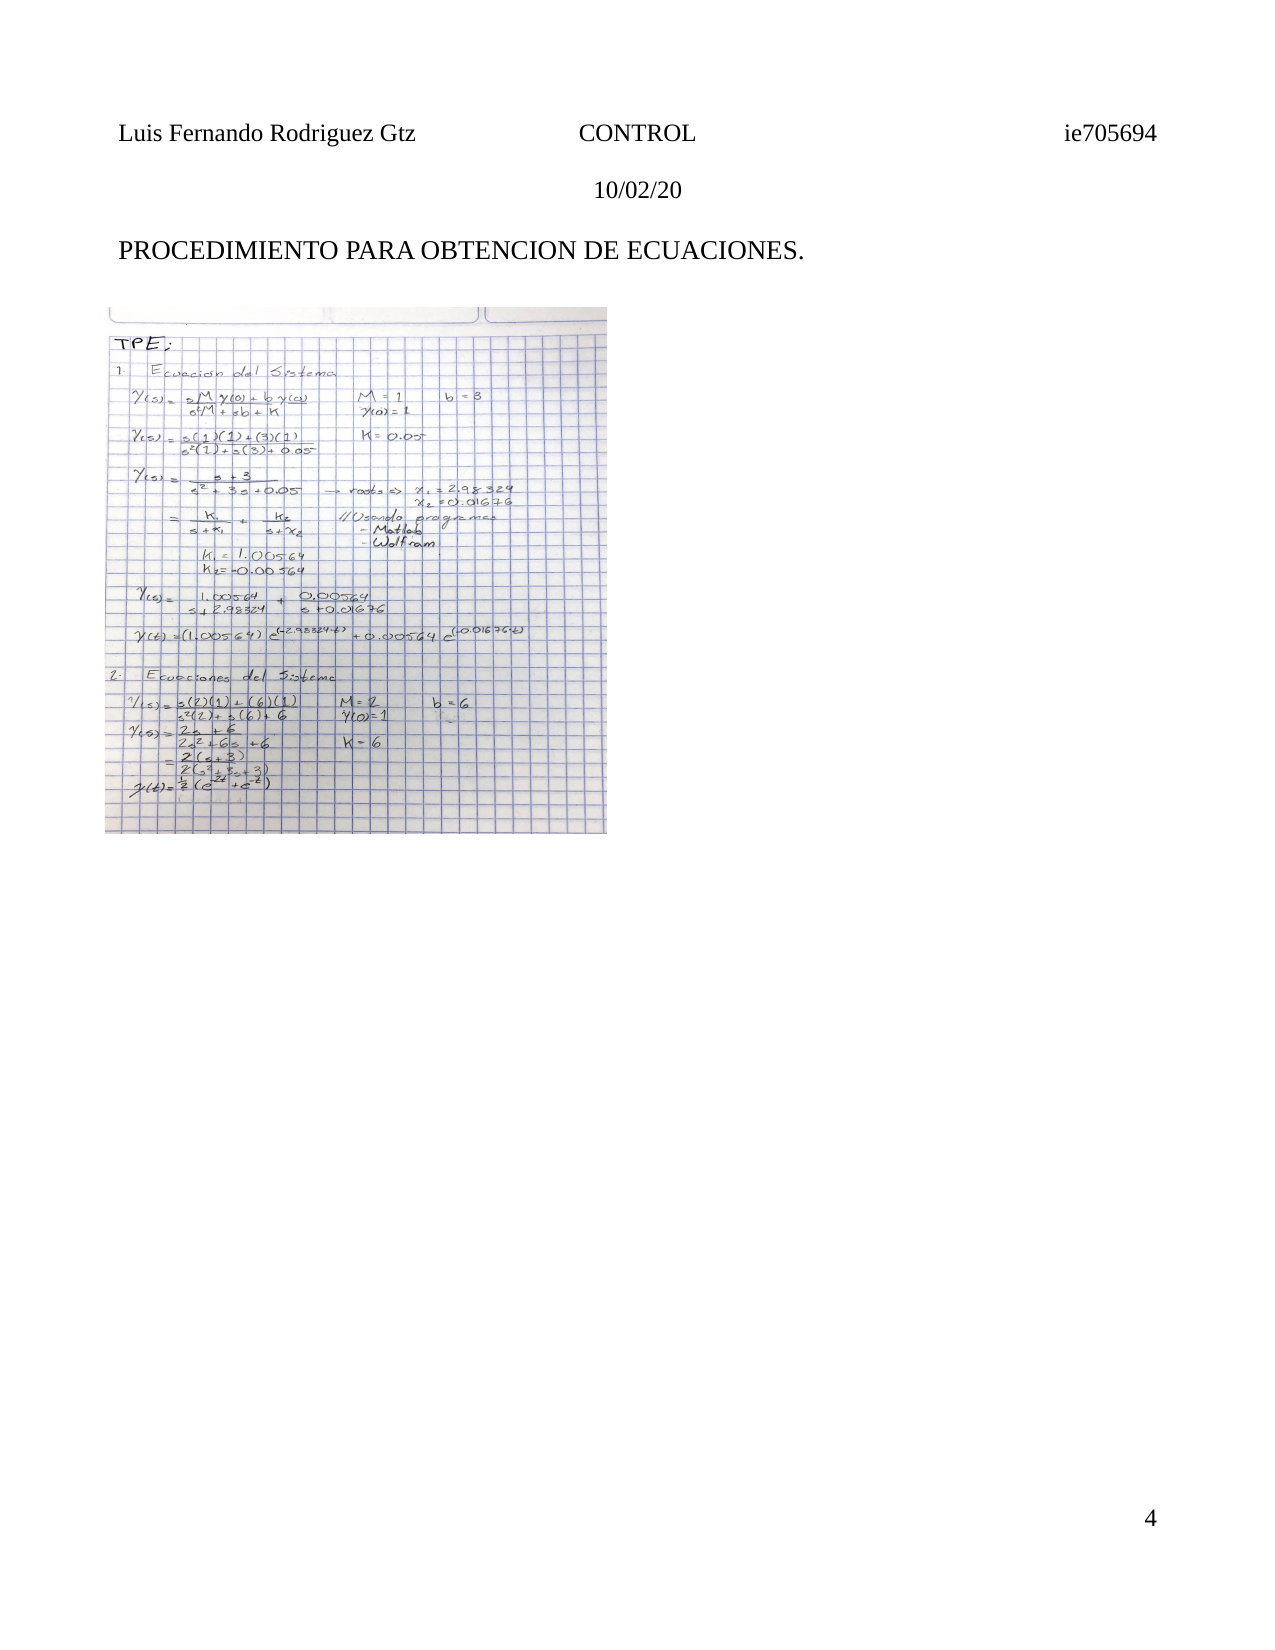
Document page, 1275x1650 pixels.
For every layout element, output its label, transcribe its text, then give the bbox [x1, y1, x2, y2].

text PROCEDIMIENTO PARA OBTENCION DE ECUACIONES. [118, 234, 1157, 265]
